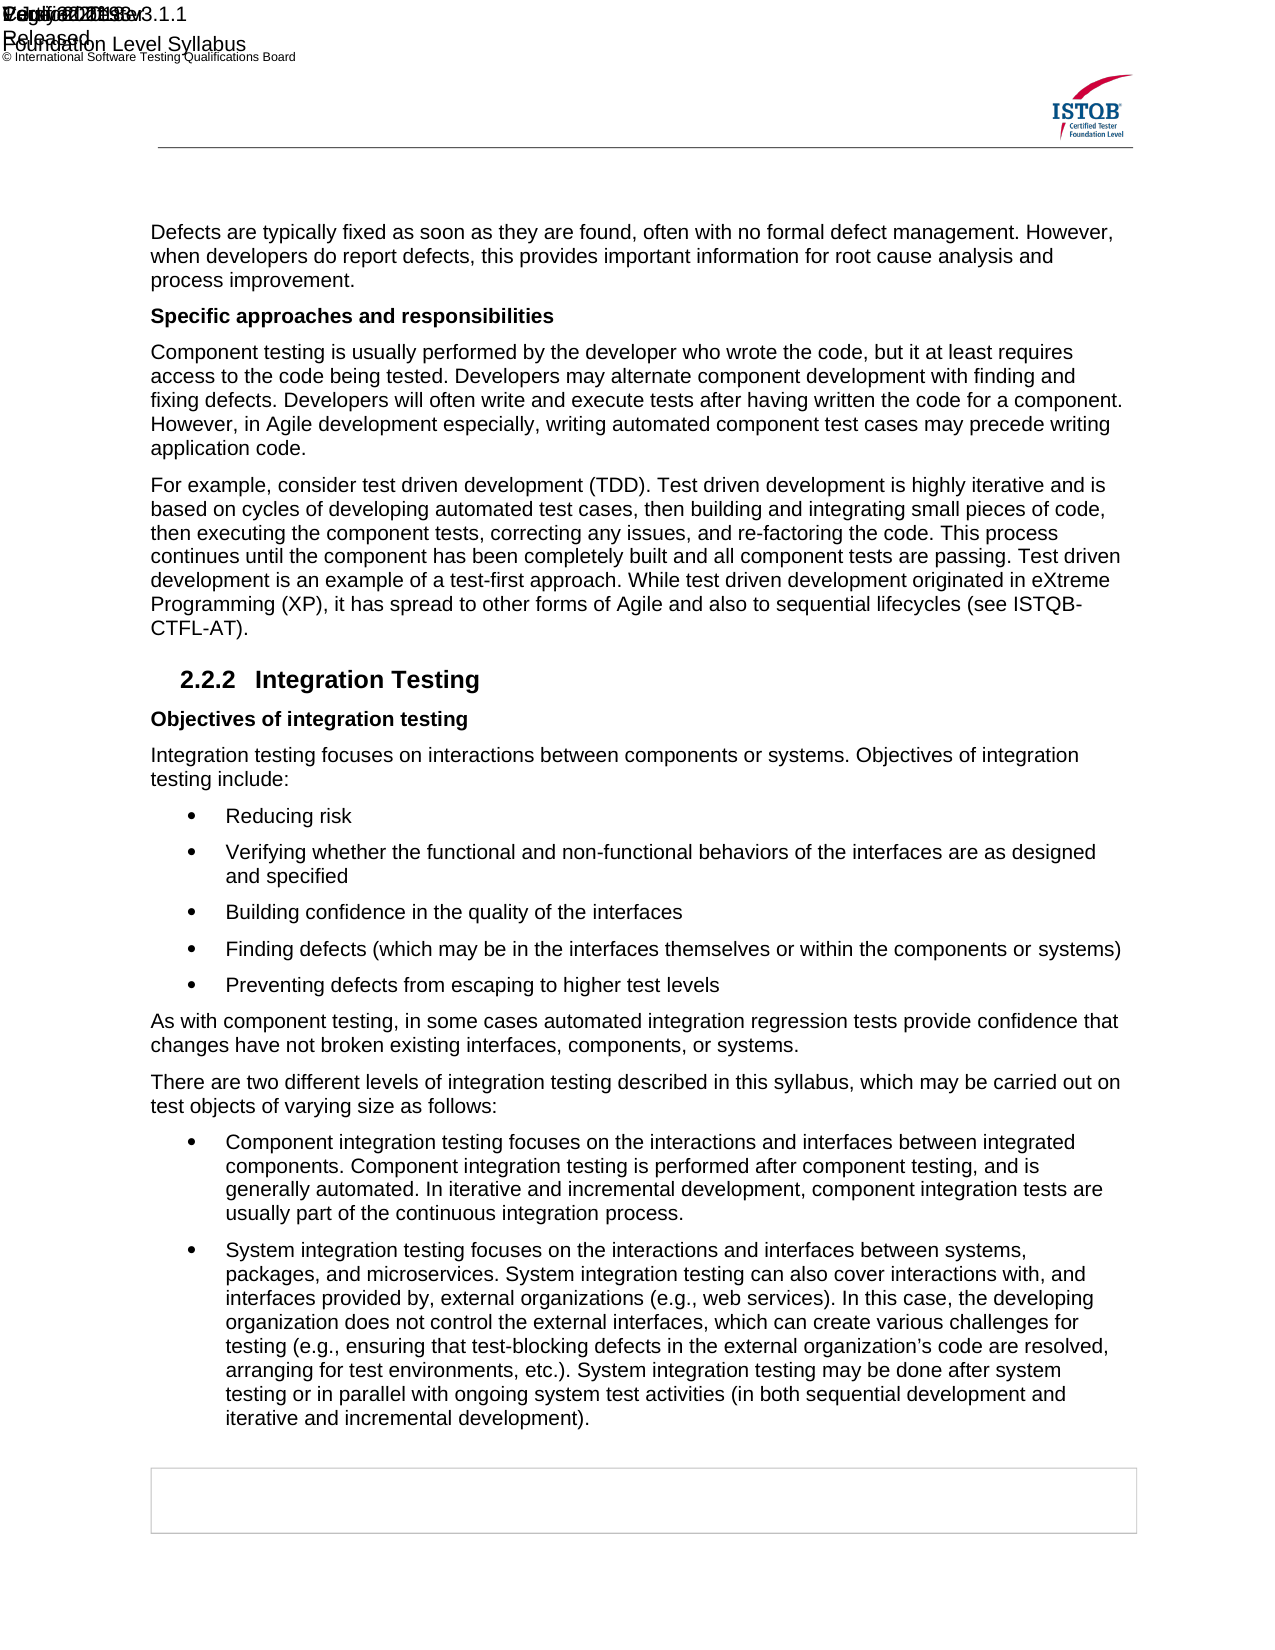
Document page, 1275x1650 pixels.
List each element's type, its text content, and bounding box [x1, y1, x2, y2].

list System integration testing focuses on the interactions and interfaces between systems, packages, and microservices. System integration testing can also cover interactions with, and interfaces provided by, external organizations (e.g., web services). In this case, the developing organization does not control the external interfaces, which can create various challenges for testing (e.g., ensuring that test-blocking defects in the external organization’s code are resolved, arranging for test environments, etc.). System integration testing may be done after system testing or in parallel with ongoing system test activities (in both sequential development and iterative and incremental development). [188, 1237, 1110, 1429]
list Component integration testing focuses on the interactions and interfaces between integrated components. Component integration testing is performed after component testing, and is generally automated. In iterative and incremental development, component integration tests are usually part of the continuous integration process. [188, 1131, 1105, 1225]
text Defects are typically fixed as soon as they are found, often with no formal defect management. However, when developers do report defects, this provides important information for root cause analysis and process improvement. [150, 219, 1117, 291]
text Integration testing focuses on interactions between components or systems. Objectives of integration testing include: [150, 743, 1082, 791]
list Preventing defects from escaping to higher test levels [188, 973, 1150, 997]
list Finding defects (which may be in the interfaces themselves or within the components or systems) [188, 937, 1150, 961]
list Reducing risk [188, 803, 1150, 828]
subtitle Objectives of integration testing [150, 706, 1150, 730]
text As with component testing, in some cases automated integration regression tests provide confidence that changes have not broken existing interfaces, components, or systems. [150, 1009, 1122, 1057]
picture [1036, 58, 1148, 161]
list Verifying whether the functional and non-functional behaviors of the interfaces are as designed and specified [188, 839, 1098, 888]
text There are two different levels of integration testing described in this syllabus, which may be carried out on test objects of varying size as follows: [150, 1070, 1124, 1118]
list Building confidence in the quality of the interfaces [188, 900, 1150, 924]
text For example, consider test driven development (TDD). Test driven development is highly iterative and is based on cycles of developing automated test cases, then building and integrating small pieces of code, then executing the component tests, correcting any issues, and re-factoring the code. This process continues until the component has been completely built and all component tests are passing. Test driven development is an example of a test-first approach. While test driven development originated in eXtreme Programming (XP), it has spread to other forms of Agile and also to sequential lifecycles (see ISTQB- CTFL-AT). [150, 472, 1122, 640]
subtitle Specific approaches and responsibilities [150, 304, 1150, 328]
text Component testing is usually performed by the developer who wrote the code, but it at least requires access to the code being tested. Developers may alternate component development with finding and fixing defects. Developers will often write and execute tests after having written the code for a component. However, in Agile development especially, writing automated component test cases may precede writing application code. [150, 340, 1126, 460]
subtitle Integration Testing [180, 665, 1150, 694]
